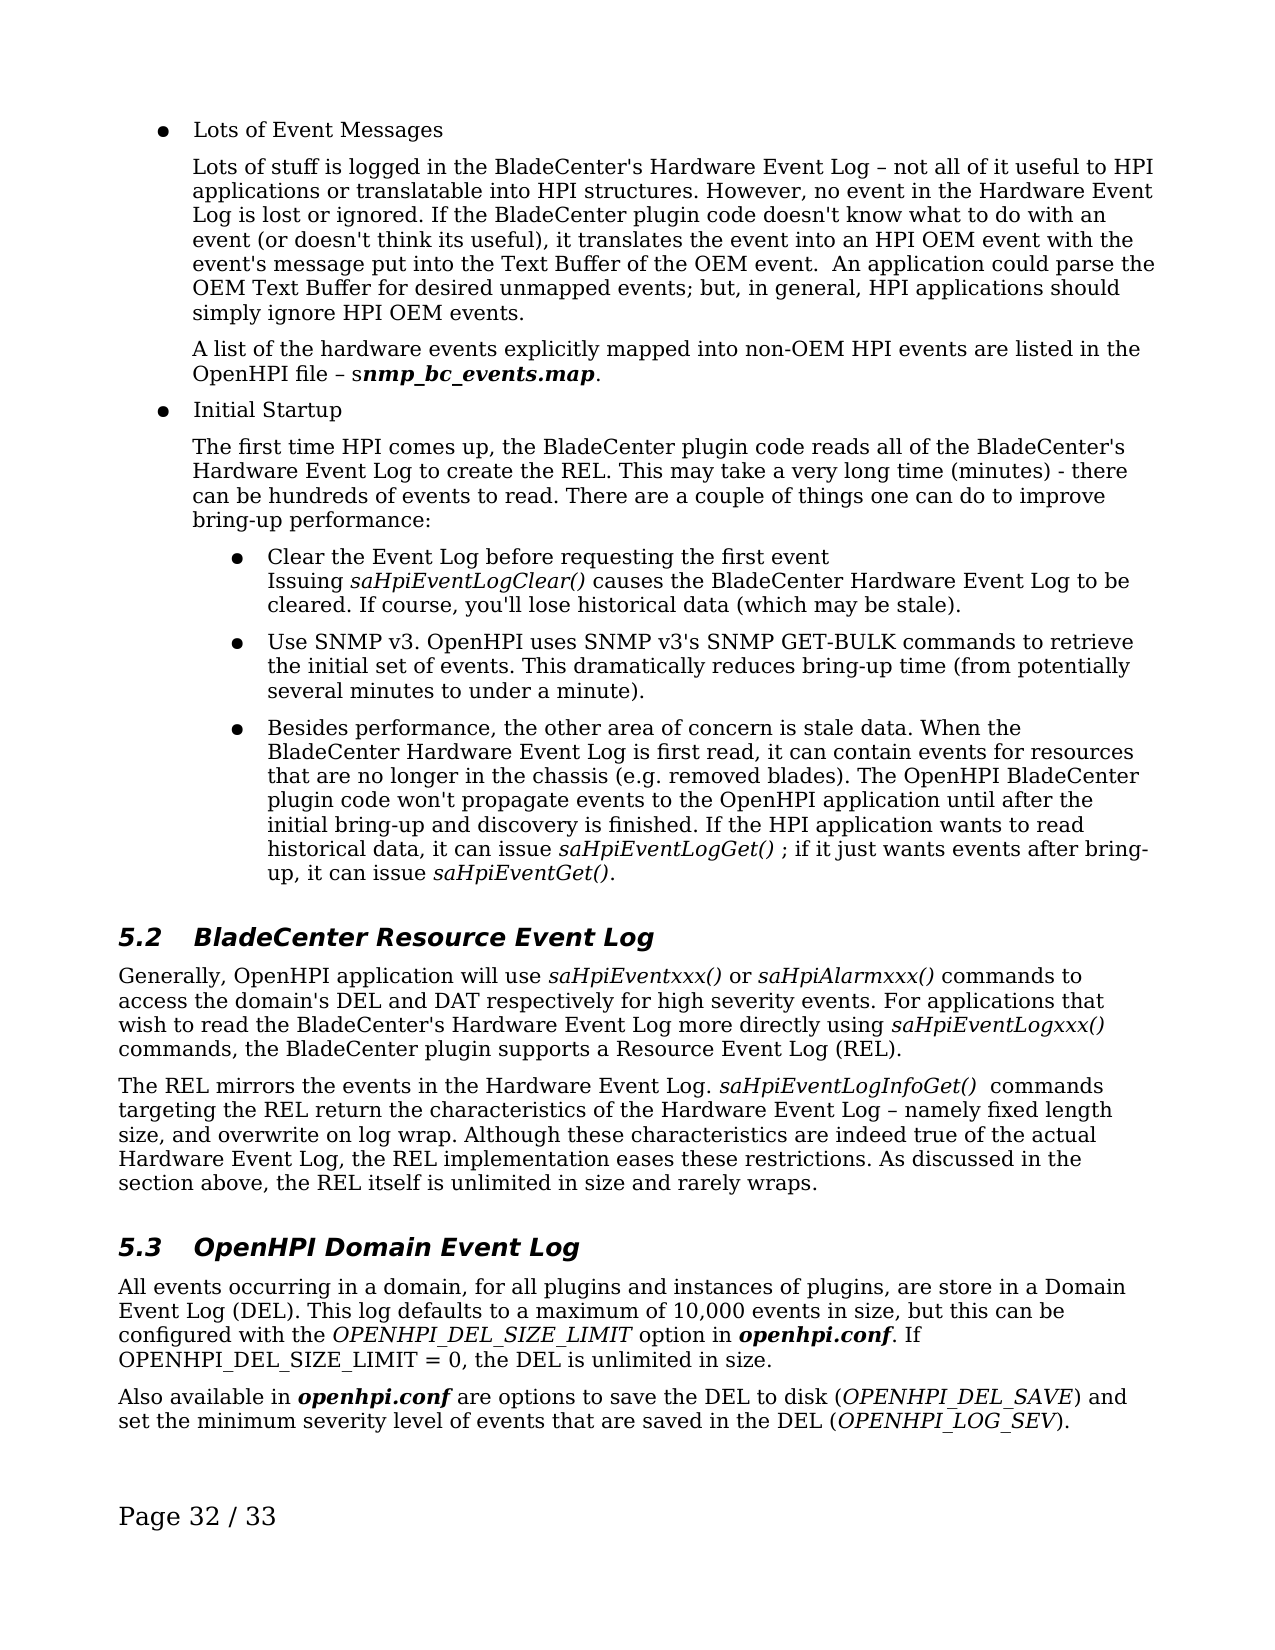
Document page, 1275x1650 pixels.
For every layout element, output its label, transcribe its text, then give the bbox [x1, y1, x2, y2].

text A list of the hardware events explicitly mapped into non-OEM HPI events are listed in the OpenHPI file – snmp_bc_events.map. [192, 337, 1157, 386]
list Lots of Event Messages [156, 118, 1157, 142]
text All events occurring in a domain, for all plugins and instances of plugins, are store in a Domain Event Log (DEL). This log defaults to a maximum of 10,000 events in size, but this can be configured with the OPENHPI_DEL_SIZE_LIMIT option in openhpi.conf. If OPENHPI_DEL_SIZE_LIMIT = 0, the DEL is unlimited in size. [118, 1275, 1157, 1372]
list Besides performance, the other area of concern is stale data. When the BladeCenter Hardware Event Log is first read, it can contain events for resources that are no longer in the chassis (e.g. removed blades). The OpenHPI BladeCenter plugin code won't propagate events to the OpenHPI application until after the initial bring-up and discovery is finished. If the HPI application wants to read historical data, it can issue saHpiEventLogGet() ; if it just wants events after bring-up, it can issue saHpiEventGet(). [229, 716, 1157, 885]
subtitle BladeCenter Resource Event Log [118, 923, 1157, 952]
text The REL mirrors the events in the Hardware Event Log. saHpiEventLogInfoGet() commands targeting the REL return the characteristics of the Hardware Event Log – namely fixed length size, and overwrite on log wrap. Although these characteristics are indeed true of the actual Hardware Event Log, the REL implementation eases these restrictions. As discussed in the section above, the REL itself is unlimited in size and rarely wraps. [118, 1074, 1157, 1196]
text Also available in openhpi.conf are options to save the DEL to disk (OPENHPI_DEL_SAVE) and set the minimum severity level of events that are saved in the DEL (OPENHPI_LOG_SEV). [118, 1384, 1157, 1433]
text Generally, OpenHPI application will use saHpiEventxxx() or saHpiAlarmxxx() commands to access the domain's DEL and DAT respectively for high severity events. For applications that wish to read the BladeCenter's Hardware Event Log more directly using saHpiEventLogxxx() commands, the BladeCenter plugin supports a Resource Event Log (REL). [118, 964, 1157, 1062]
subtitle OpenHPI Domain Event Log [118, 1233, 1157, 1262]
list Use SNMP v3. OpenHPI uses SNMP v3's SNMP GET-BULK commands to retrieve the initial set of events. This dramatically reduces bring-up time (from potentially several minutes to under a minute). [229, 630, 1157, 703]
text The first time HPI comes up, the BladeCenter plugin code reads all of the BladeCenter's Hardware Event Log to create the REL. This may take a very long time (minutes) - there can be hundreds of events to read. There are a couple of things one can do to improve bring-up performance: [192, 435, 1157, 532]
text Lots of stuff is logged in the BladeCenter's Hardware Event Log – not all of it useful to HPI applications or translatable into HPI structures. However, no event in the Hardware Event Log is lost or ignored. If the BladeCenter plugin code doesn't know what to do with an event (or doesn't think its useful), it translates the event into an HPI OEM event with the event's message put into the Text Buffer of the OEM event. An application could parse the OEM Text Buffer for desired unmapped events; but, in general, HPI applications should simply ignore HPI OEM events. [192, 155, 1157, 325]
list Initial Startup [156, 398, 1157, 423]
list Clear the Event Log before requesting the first event Issuing saHpiEventLogClear() causes the BladeCenter Hardware Event Log to be cleared. If course, you'll lose historical data (which may be stale). [229, 545, 1157, 618]
